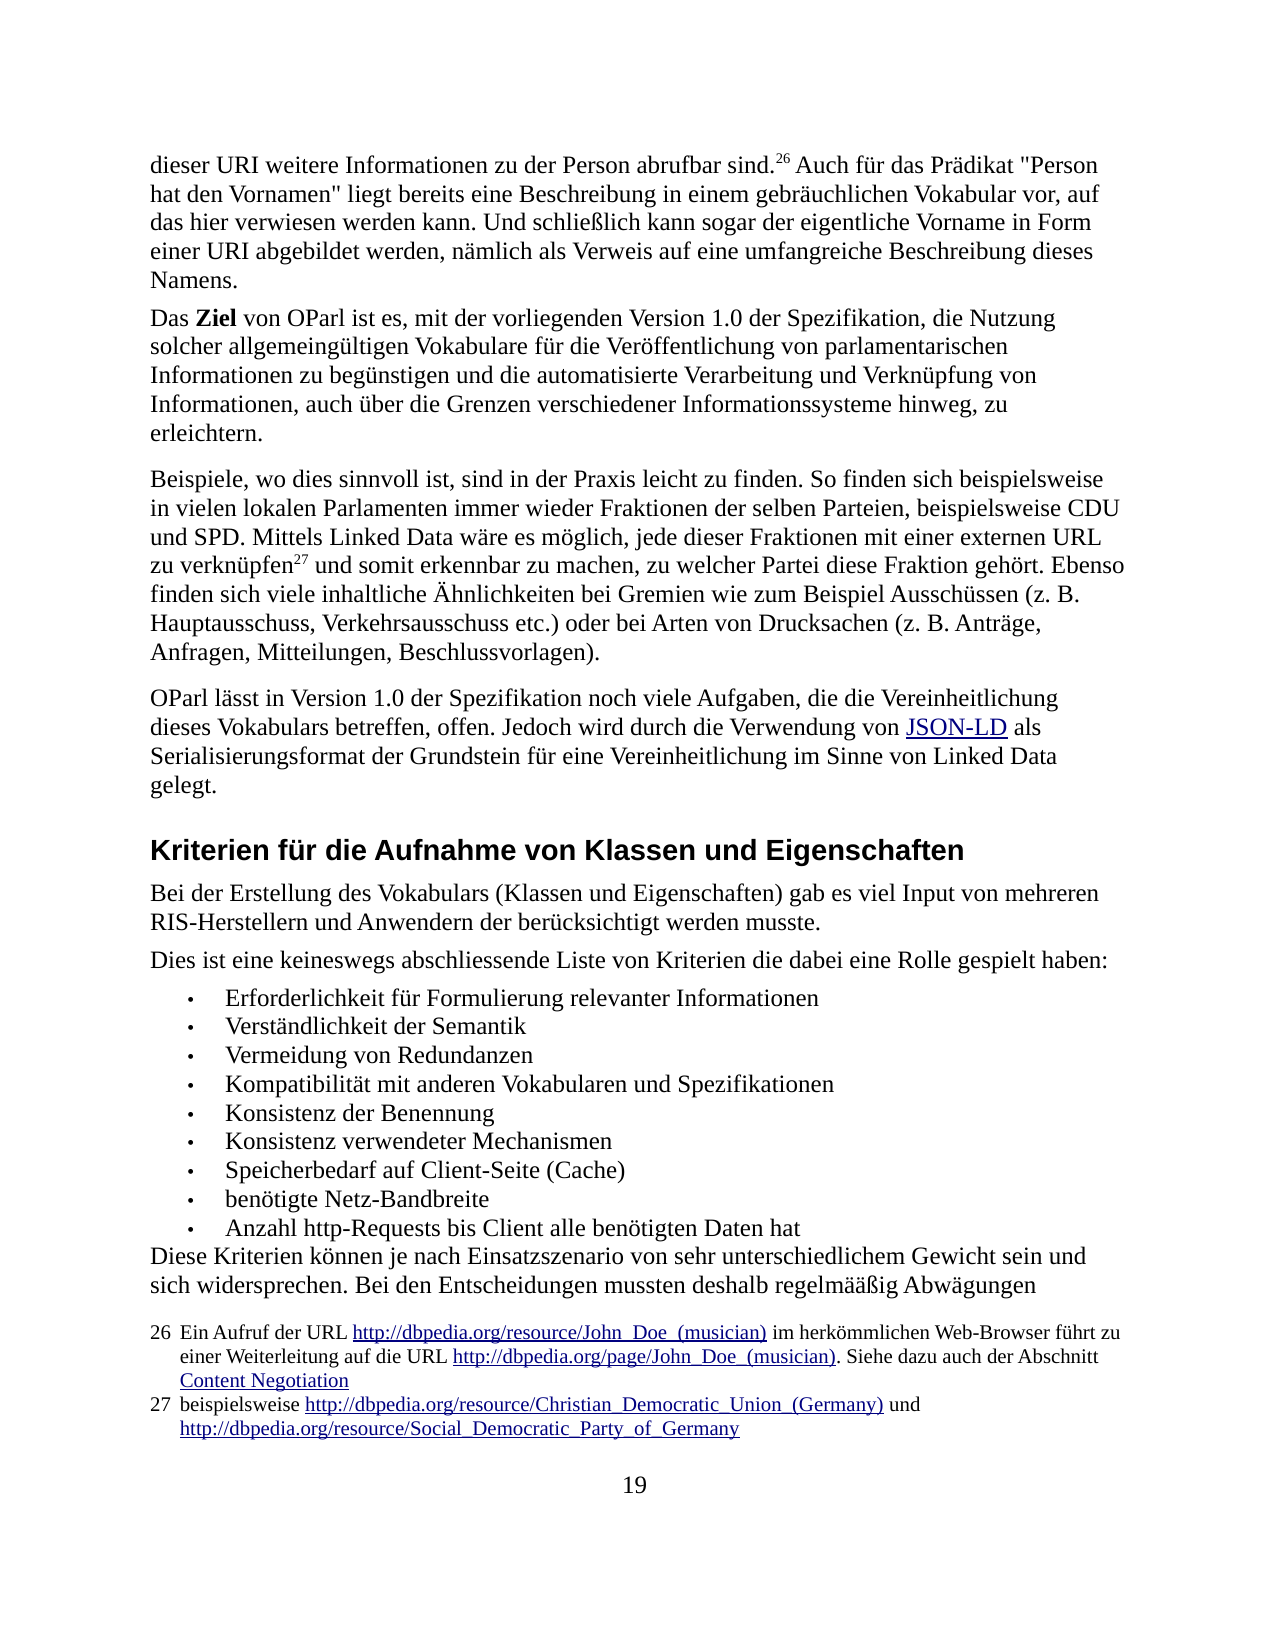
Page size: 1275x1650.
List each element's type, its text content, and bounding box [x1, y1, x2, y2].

text Dies ist eine keineswegs abschliessende Liste von Kriterien die dabei eine Rolle gespielt haben: [150, 945, 1125, 974]
list Speicherbedarf auf Client-Seite (Cache) [187, 1155, 1125, 1184]
list Erforderlichkeit für Formulierung relevanter Informationen [187, 983, 1125, 1011]
text Ein Aufruf der URL http://dbpedia.org/resource/John_Doe_(musician) im herkömmlichen Web-Browser führt zu einer Weiterleitung auf die URL http://dbpedia.org/page/John_Doe_(musician). Siehe dazu auch der Abschnitt Content Negotiation [150, 1320, 1125, 1392]
text Das Ziel von OParl ist es, mit der vorliegenden Version 1.0 der Spezifikation, die Nutzung solcher allgemeingültigen Vokabulare für die Veröffentlichung von parlamentarischen Informationen zu begünstigen und die automatisierte Verarbeitung und Verknüpfung von Informationen, auch über die Grenzen verschiedener Informationssysteme hinweg, zu erleichtern. [150, 303, 1125, 446]
list Konsistenz verwendeter Mechanismen [187, 1126, 1125, 1155]
subtitle Kriterien für die Aufnahme von Klassen und Eigenschaften [150, 832, 1125, 866]
list Vermeidung von Redundanzen [187, 1040, 1125, 1069]
list Kompatibilität mit anderen Vokabularen und Spezifikationen [187, 1069, 1125, 1098]
list Anzahl http-Requests bis Client alle benötigten Daten hat [187, 1213, 1125, 1241]
text Bei der Erstellung des Vokabulars (Klassen und Eigenschaften) gab es viel Input von mehreren RIS-Herstellern und Anwendern der berücksichtigt werden musste. [150, 878, 1125, 936]
text beispielsweise http://dbpedia.org/resource/Christian_Democratic_Union_(Germany) und http://dbpedia.org/resource/Social_Democratic_Party_of_Germany [150, 1392, 1125, 1440]
text OParl lässt in Version 1.0 der Spezifikation noch viele Aufgaben, die die Vereinheitlichung dieses Vokabulars betreffen, offen. Jedoch wird durch die Verwendung von JSON-LD als Serialisierungsformat der Grundstein für eine Vereinheitlichung im Sinne von Linked Data gelegt. [150, 683, 1125, 798]
list Konsistenz der Benennung [187, 1098, 1125, 1126]
text Beispiele, wo dies sinnvoll ist, sind in der Praxis leicht zu finden. So finden sich beispielsweise in vielen lokalen Parlamenten immer wieder Fraktionen der selben Parteien, beispielsweise CDU und SPD. Mittels Linked Data wäre es möglich, jede dieser Fraktionen mit einer externen URL zu verknüpfen und somit erkennbar zu machen, zu welcher Partei diese Fraktion gehört. Ebenso finden sich viele inhaltliche Ähnlichkeiten bei Gremien wie zum Beispiel Ausschüssen (z. B. Hauptausschuss, Verkehrsausschuss etc.) oder bei Arten von Drucksachen (z. B. Anträge, Anfragen, Mitteilungen, Beschlussvorlagen). [150, 464, 1125, 666]
list Verständlichkeit der Semantik [187, 1011, 1125, 1040]
text Diese Kriterien können je nach Einsatzszenario von sehr unterschiedlichem Gewicht sein und sich widersprechen. Bei den Entscheidungen mussten deshalb regelmääßig Abwägungen [150, 1241, 1125, 1299]
list benötigte Netz-Bandbreite [187, 1184, 1125, 1213]
text dieser URI weitere Informationen zu der Person abrufbar sind. Auch für das Prädikat "Person hat den Vornamen" liegt bereits eine Beschreibung in einem gebräuchlichen Vokabular vor, auf das hier verwiesen werden kann. Und schließlich kann sogar der eigentliche Vorname in Form einer URI abgebildet werden, nämlich als Verweis auf eine umfangreiche Beschreibung dieses Namens. [150, 150, 1125, 294]
